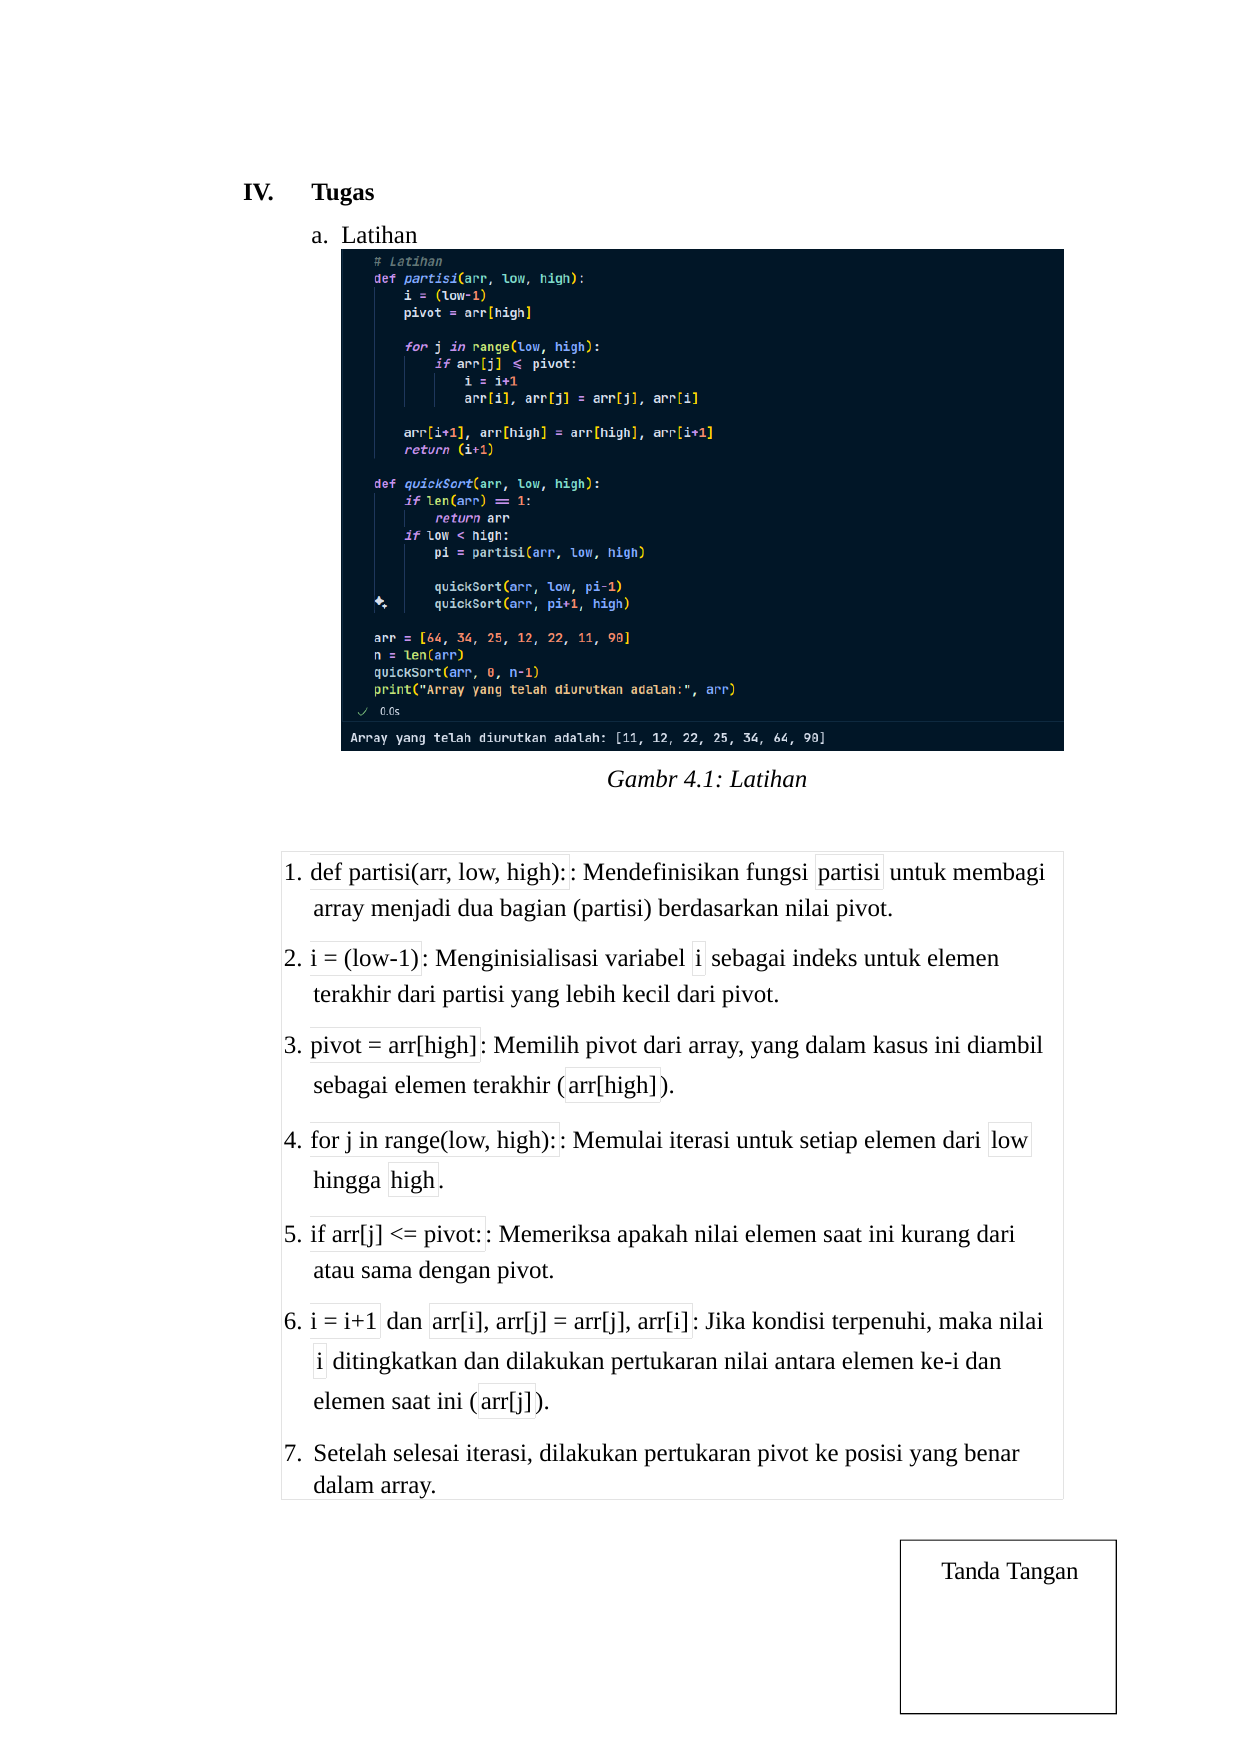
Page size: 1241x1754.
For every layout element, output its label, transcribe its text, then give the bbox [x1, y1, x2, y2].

list Setelah selesai iterasi, dilakukan pertukaran pivot ke posisi yang benar dalam array. [282, 1434, 1063, 1499]
list for j in range(low, high):: Memulai iterasi untuk setiap elemen dari low hingga high. [282, 1119, 1063, 1197]
list if arr[j] <= pivot:: Memeriksa apakah nilai elemen saat ini kurang dari atau sama dengan pivot. [282, 1213, 1063, 1284]
list i = (low-1): Menginisialisasi variabel i sebagai indeks untuk elemen terakhir dari partisi yang lebih kecil dari pivot. [282, 937, 1063, 1008]
list a. Latihan [274, 220, 1063, 249]
list def partisi(arr, low, high):: Mendefinisikan fungsi partisi untuk membagi array menjadi dua bagian (partisi) berdasarkan nilai pivot. [282, 852, 1063, 922]
list i = i+1 dan arr[i], arr[j] = arr[j], arr[i]: Jika kondisi terpenuhi, maka nilai i ditingkatkan dan dilakukan pertukaran nilai antara elemen ke-i dan elemen saat ini (arr[j]). [282, 1300, 1063, 1418]
picture [341, 249, 1064, 751]
list pivot = arr[high]: Memilih pivot dari array, yang dalam kasus ini diambil sebagai elemen terakhir (arr[high]). [282, 1024, 1063, 1102]
list Tugas [274, 177, 1063, 206]
list Gambr 4.1: Latihan [311, 249, 1063, 793]
